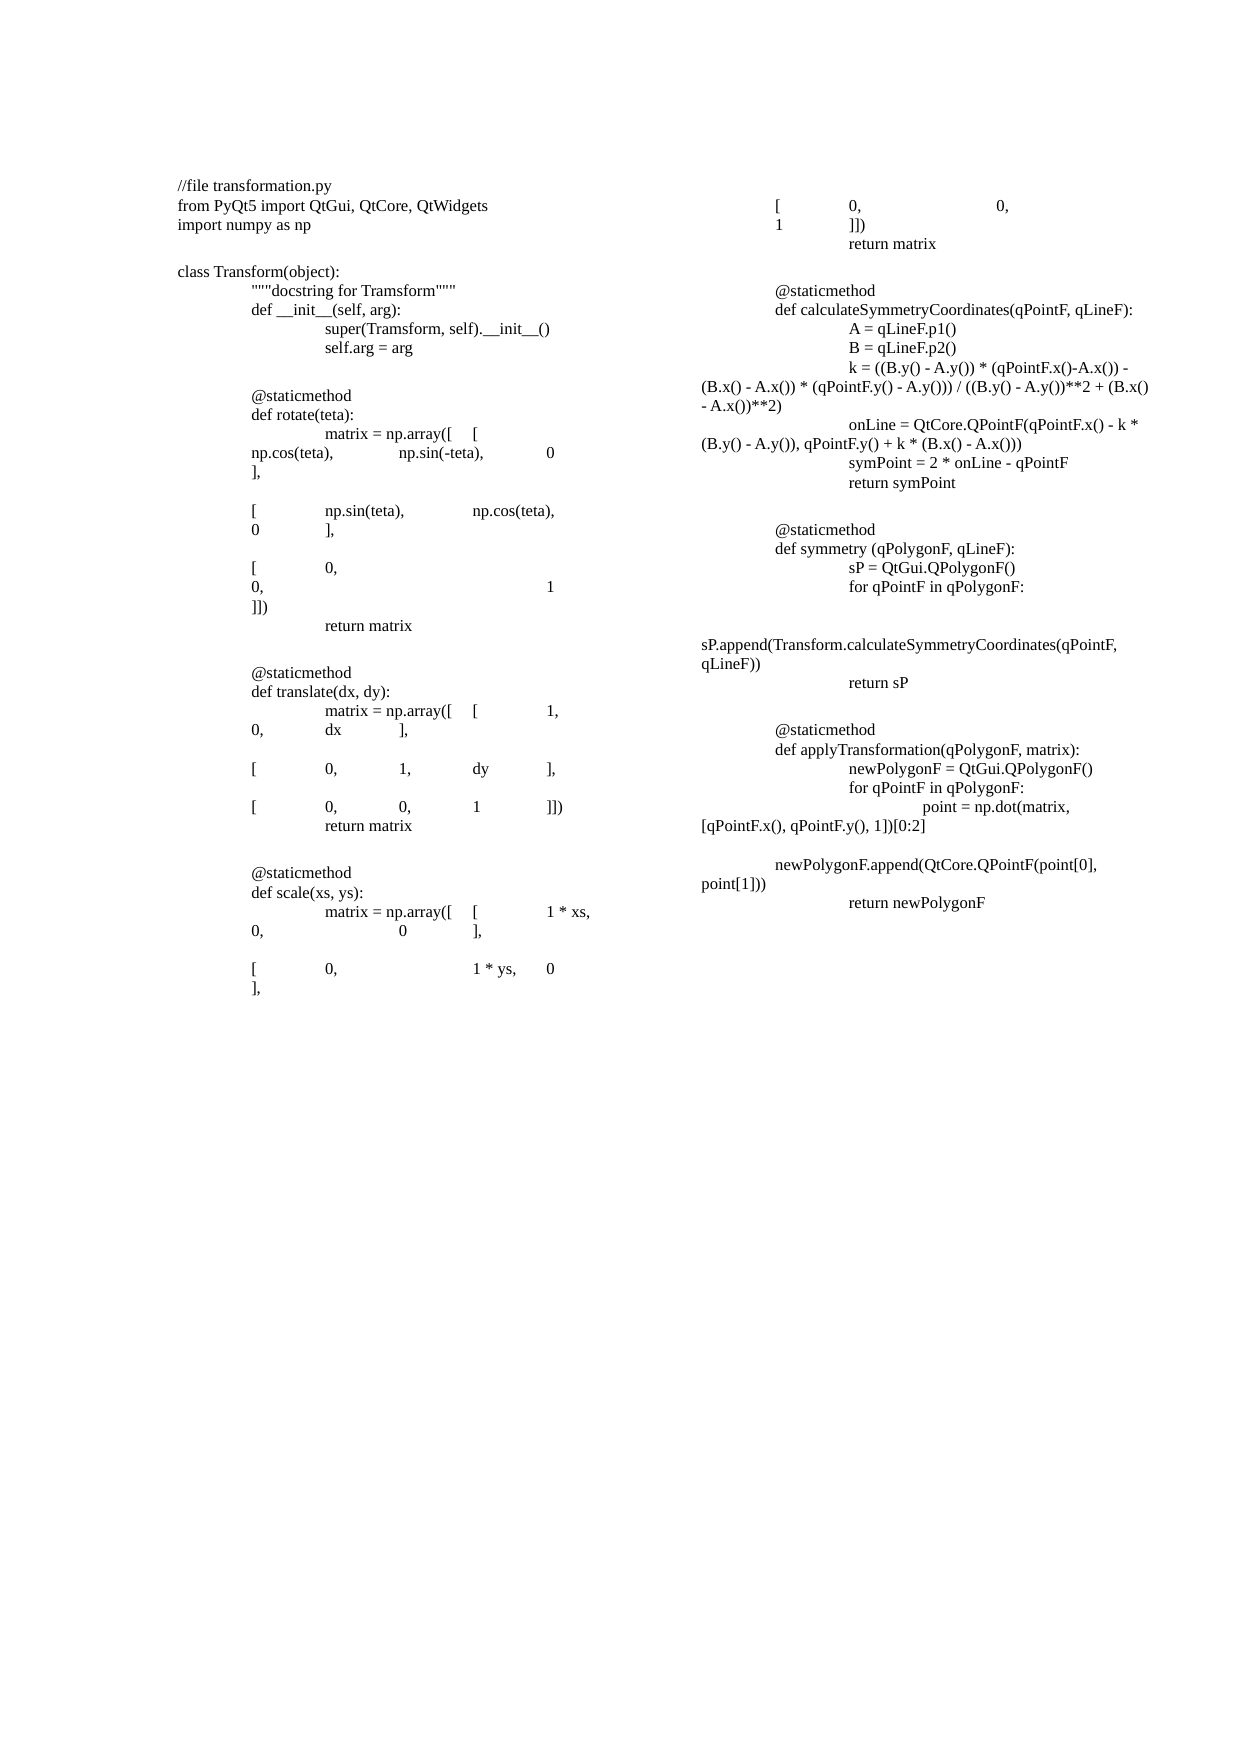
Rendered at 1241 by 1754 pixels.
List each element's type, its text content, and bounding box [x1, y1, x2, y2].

text [ np.sin(teta), np.cos(teta), 0 ], [177, 481, 627, 539]
text matrix = np.array([ [ 1, 0, dx ], [177, 701, 627, 739]
text def rotate(teta): [177, 405, 627, 424]
text return symPoint [701, 472, 1152, 492]
text return matrix [177, 816, 627, 835]
text point = np.dot(matrix, [qPointF.x(), qPointF.y(), 1])[0:2] [701, 797, 1152, 835]
text class Transform(object): [177, 262, 627, 281]
text @staticmethod [701, 520, 1152, 539]
text [ 0, 0, 1 ]]) [701, 176, 1152, 234]
text k = ((B.y() - A.y()) * (qPointF.x()-A.x()) - (B.x() - A.x()) * (qPointF.y() - A.y())) / ((B.y() - A.y())**2 + (B.x() - A.x())**2) [701, 357, 1152, 415]
text for qPointF in qPolygonF: [701, 577, 1152, 596]
text def applyTransformation(qPolygonF, matrix): [701, 739, 1152, 758]
text return matrix [701, 234, 1152, 253]
text @staticmethod [177, 663, 627, 682]
text @staticmethod [177, 386, 627, 405]
text sP = QtGui.QPolygonF() [701, 558, 1152, 577]
text symPoint = 2 * onLine - qPointF [701, 453, 1152, 472]
text return newPolygonF [701, 893, 1152, 912]
text @staticmethod [701, 281, 1152, 300]
text [ 0, 0, 1 ]]) [177, 539, 627, 616]
text [ 0, 1 * ys, 0 ], [177, 940, 627, 997]
text //file transformation.py [177, 176, 627, 195]
text newPolygonF.append(QtCore.QPointF(point[0], point[1])) [701, 835, 1152, 893]
text sP.append(Transform.calculateSymmetryCoordinates(qPointF, qLineF)) [701, 596, 1152, 673]
text self.arg = arg [177, 338, 627, 357]
text [ 0, 0, 1 ]]) [177, 778, 627, 816]
text A = qLineF.p1() [701, 319, 1152, 338]
text def __init__(self, arg): [177, 300, 627, 319]
text matrix = np.array([ [ np.cos(teta), np.sin(-teta), 0 ], [177, 424, 627, 481]
text for qPointF in qPolygonF: [701, 778, 1152, 797]
text onLine = QtCore.QPointF(qPointF.x() - k * (B.y() - A.y()), qPointF.y() + k * (B.x() - A.x())) [701, 415, 1152, 453]
text """docstring for Tramsform""" [177, 281, 627, 300]
text def calculateSymmetryCoordinates(qPointF, qLineF): [701, 300, 1152, 319]
text @staticmethod [177, 863, 627, 882]
text matrix = np.array([ [ 1 * xs, 0, 0 ], [177, 902, 627, 940]
text @staticmethod [701, 720, 1152, 739]
text return matrix [177, 616, 627, 635]
text newPolygonF = QtGui.QPolygonF() [701, 758, 1152, 778]
text super(Tramsform, self).__init__() [177, 319, 627, 338]
text def symmetry (qPolygonF, qLineF): [701, 539, 1152, 558]
text [ 0, 1, dy ], [177, 739, 627, 778]
text def scale(xs, ys): [177, 882, 627, 902]
text return sP [701, 673, 1152, 692]
text B = qLineF.p2() [701, 338, 1152, 357]
text import numpy as np [177, 214, 627, 234]
text def translate(dx, dy): [177, 682, 627, 701]
text from PyQt5 import QtGui, QtCore, QtWidgets [177, 195, 627, 214]
